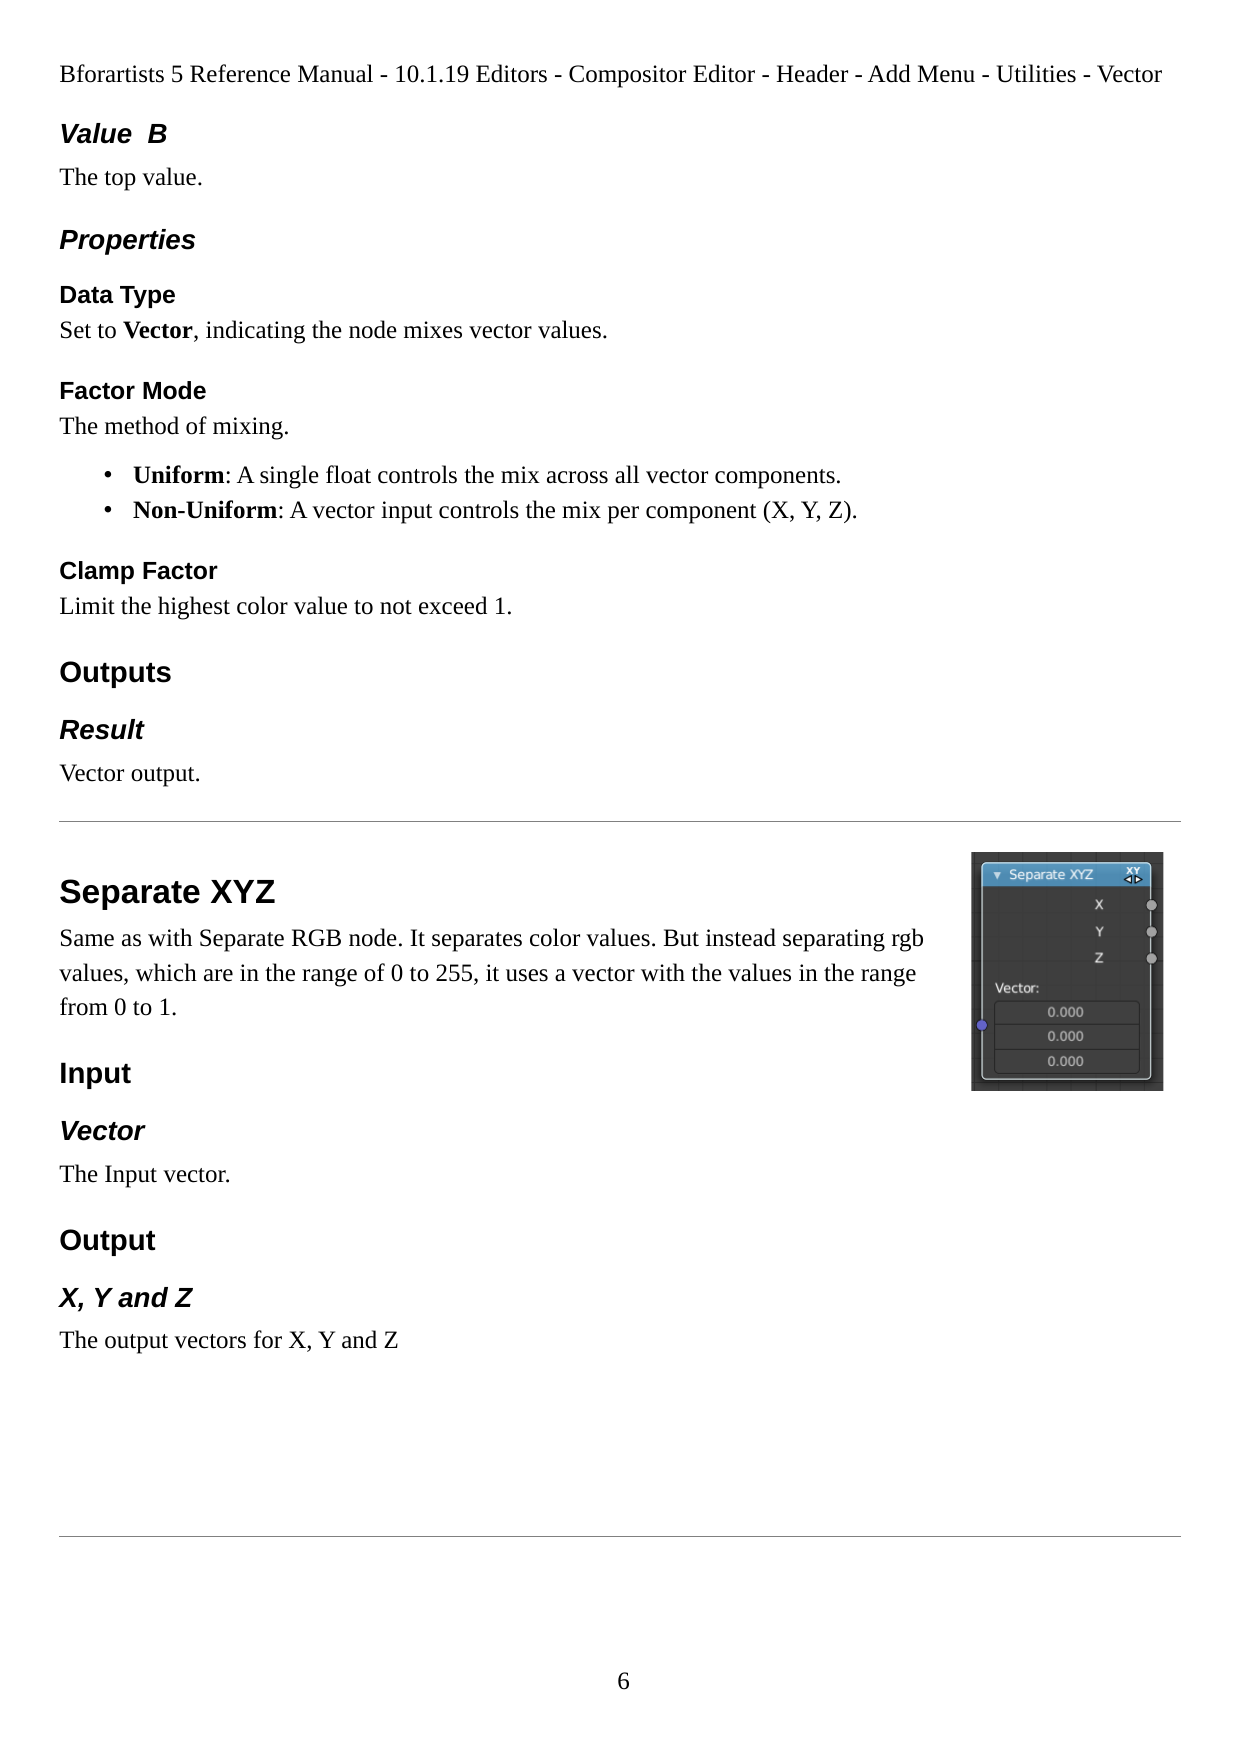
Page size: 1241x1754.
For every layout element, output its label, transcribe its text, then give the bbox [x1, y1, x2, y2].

subtitle X, Y and Z [59, 1281, 1181, 1313]
text The output vectors for X, Y and Z [59, 1326, 1181, 1354]
subtitle Result [59, 713, 1181, 745]
list Uniform: A single float controls the mix across all vector components. [103, 460, 1181, 489]
subtitle Vector [59, 1114, 1181, 1146]
subtitle Value B [59, 117, 1181, 149]
text The top value. [59, 162, 1181, 190]
subtitle Data Type [59, 280, 1181, 309]
list Non-Uniform: A vector input controls the mix per component (X, Y, Z). [103, 495, 1181, 523]
subtitle Output [59, 1222, 1181, 1256]
subtitle Clamp Factor [59, 556, 1181, 585]
text Set to Vector, indicating the node mixes vector values. [59, 315, 1181, 344]
text Vector output. [59, 758, 1181, 787]
subtitle Separate XYZ [59, 872, 971, 911]
subtitle Properties [59, 223, 1181, 255]
subtitle Input [59, 1056, 971, 1089]
text The Input vector. [59, 1159, 1181, 1188]
picture [971, 852, 1164, 1091]
subtitle [1164, 872, 1181, 911]
text Same as with Separate RGB node. It separates color values. But instead separating rgb values, which are in the range of 0 to 255, it uses a vector with the values in the range from 0 to 1. [59, 923, 971, 1021]
subtitle Outputs [59, 655, 1181, 688]
text The method of mixing. [59, 411, 1181, 440]
text Limit the highest color value to not exceed 1. [59, 591, 1181, 620]
subtitle Factor Mode [59, 376, 1181, 405]
subtitle [1164, 1056, 1181, 1089]
